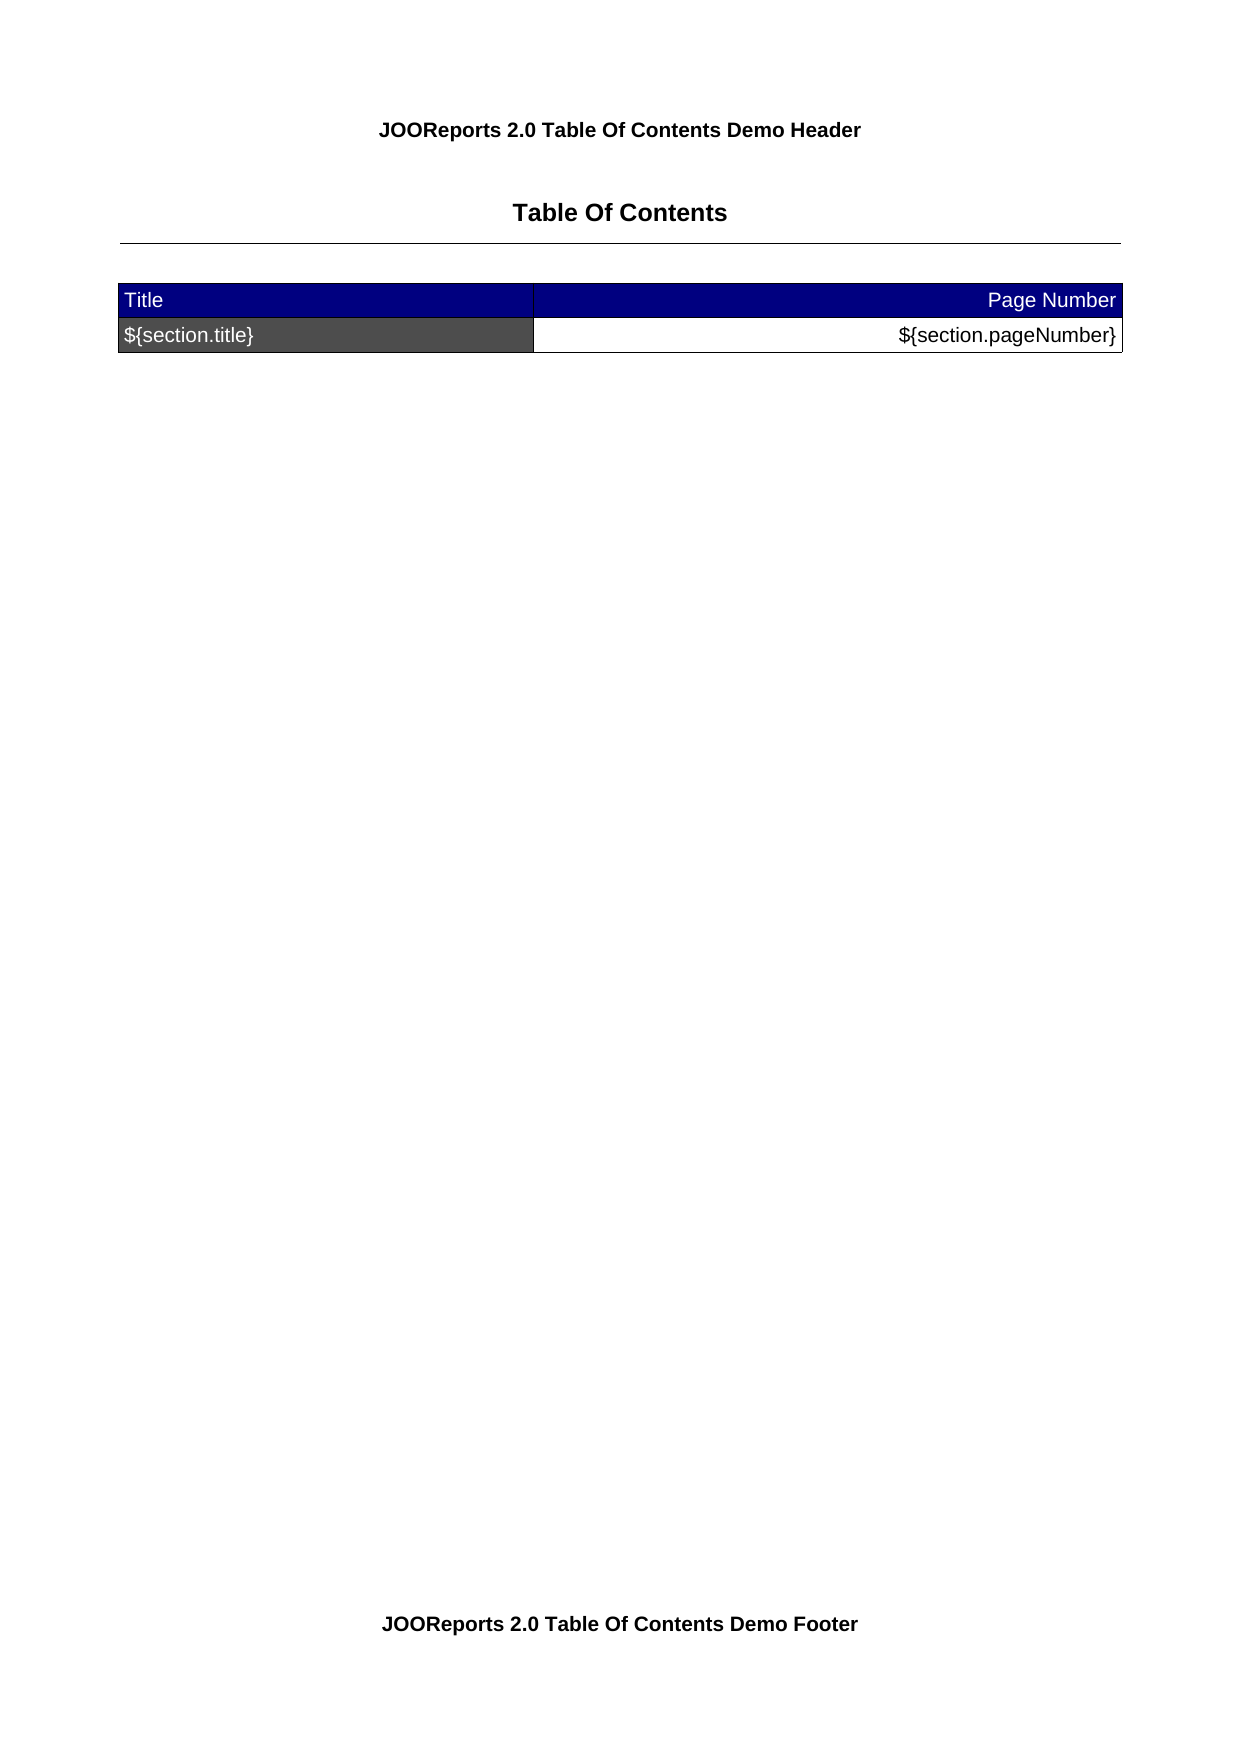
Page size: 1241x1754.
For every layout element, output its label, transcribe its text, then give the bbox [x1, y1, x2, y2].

table_cell ${section.pageNumber} [534, 318, 1122, 352]
table_header Title [119, 284, 533, 317]
table_header Page Number [534, 284, 1122, 317]
table_cell ${section.title}@table:table-row [#list doctoc.section as section] @/table:table-row [/#list] [119, 318, 533, 352]
text Table Of Contents [118, 199, 1122, 227]
